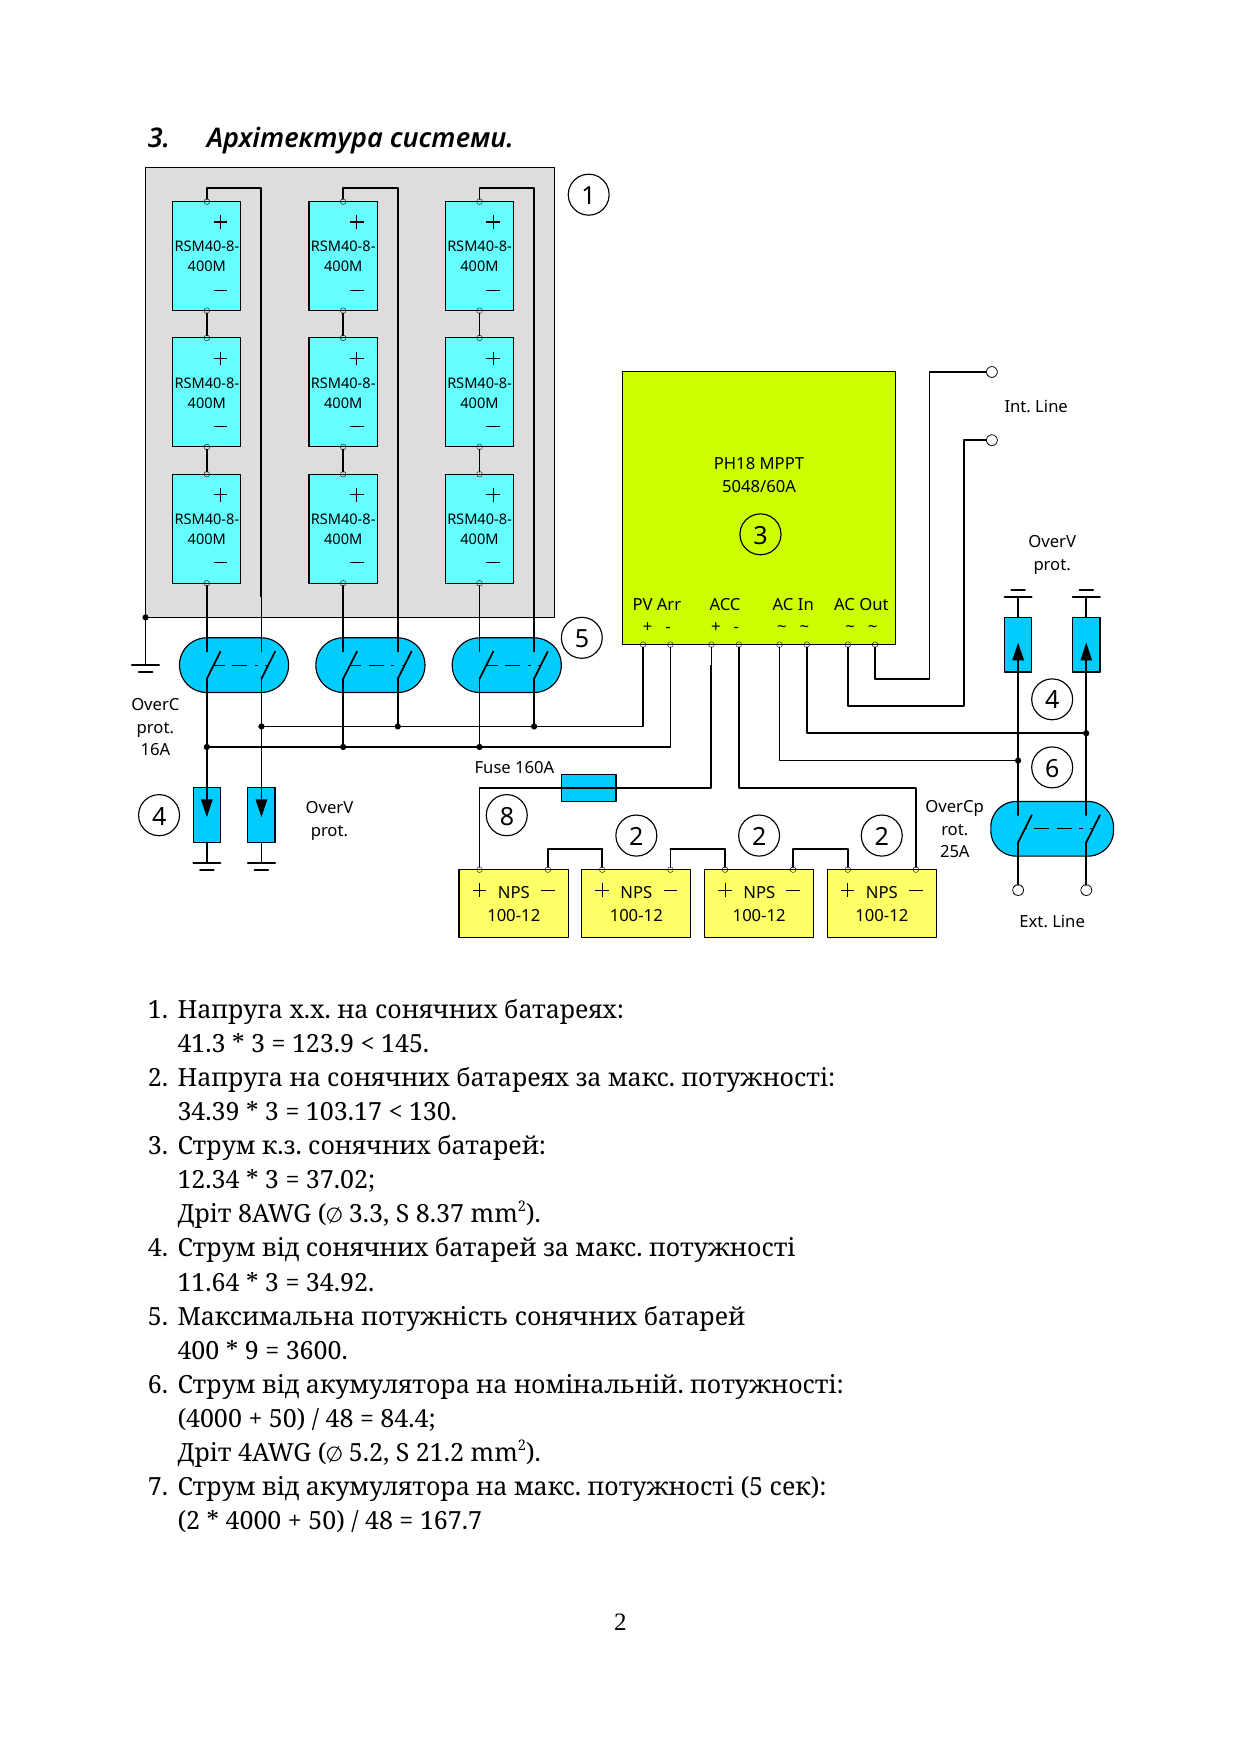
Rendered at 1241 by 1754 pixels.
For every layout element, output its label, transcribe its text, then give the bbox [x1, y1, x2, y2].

list Напруга на сонячних батареях за макс. потужності: 34.39 * 3 = 103.17 < 130. [148, 1060, 1122, 1128]
text (2 * 4000 + 50) / 48 = 167.7 [177, 1503, 1122, 1537]
list Струм від акумулятора на макс. потужності (5 сек): [148, 1468, 1122, 1503]
list Струм від акумулятора на номінальній. потужності: (4000 + 50) / 48 = 84.4; Дріт 4AWG (∅ 5.2, S 21.2 mm2). [148, 1366, 1122, 1468]
list Струм к.з. сонячних батарей: 12.34 * 3 = 37.02; Дріт 8AWG (∅ 3.3, S 8.37 mm2). [148, 1128, 1122, 1230]
subtitle Архітектура системи. [148, 118, 1122, 155]
list Напруга х.х. на сонячних батареях: 41.3 * 3 = 123.9 < 145. [148, 992, 1122, 1060]
list Максимальна потужність сонячних батарей 400 * 9 = 3600. [148, 1298, 1122, 1366]
list Струм від сонячних батарей за макс. потужності 11.64 * 3 = 34.92. [148, 1230, 1122, 1298]
